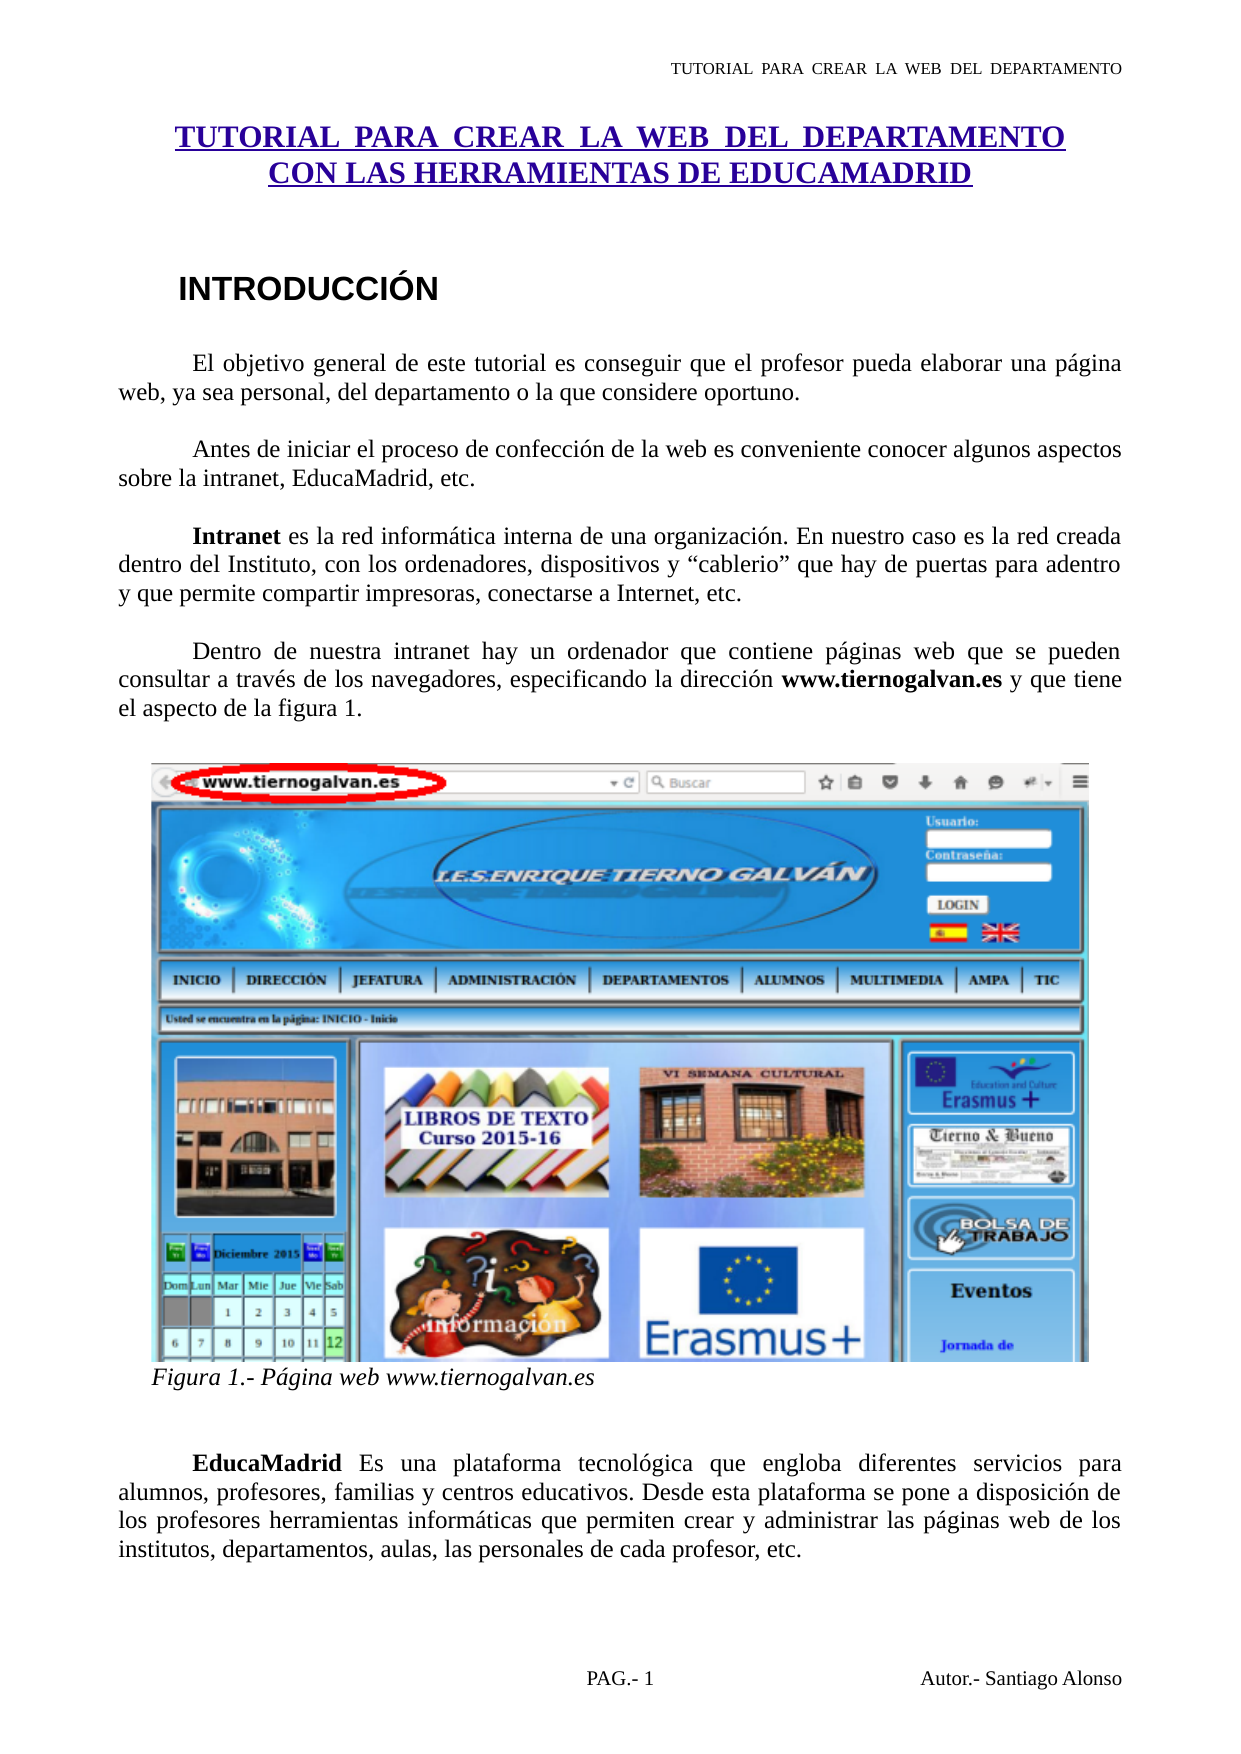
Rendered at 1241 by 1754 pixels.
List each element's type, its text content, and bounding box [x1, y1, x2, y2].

text Dentro de nuestra intranet hay un ordenador que contiene páginas web que se pueden consultar a través de los navegadores, especificando la dirección www.tiernogalvan.es y que tiene el aspecto de la figura 1. [118, 636, 1122, 722]
text CON LAS HERRAMIENTAS DE EDUCAMADRID [118, 154, 1122, 190]
picture [151, 763, 1089, 1362]
text Figura 1.- Página web www.tiernogalvan.es [151, 1362, 1089, 1390]
text Antes de iniciar el proceso de confección de la web es conveniente conocer algunos aspectos sobre la intranet, EducaMadrid, etc. [118, 434, 1122, 492]
text TUTORIAL PARA CREAR LA WEB DEL DEPARTAMENTO [118, 118, 1122, 154]
text EducaMadrid Es una plataforma tecnológica que engloba diferentes servicios para alumnos, profesores, familias y centros educativos. Desde esta plataforma se pone a disposición de los profesores herramientas informáticas que permiten crear y administrar las páginas web de los institutos, departamentos, aulas, las personales de cada profesor, etc. [118, 1448, 1122, 1563]
subtitle INTRODUCCIÓN [118, 268, 1122, 307]
text Intranet es la red informática interna de una organización. En nuestro caso es la red creada dentro del Instituto, con los ordenadores, dispositivos y “cablerio” que hay de puertas para adentro y que permite compartir impresoras, conectarse a Internet, etc. [118, 521, 1122, 607]
text El objetivo general de este tutorial es conseguir que el profesor pueda elaborar una página web, ya sea personal, del departamento o la que considere oportuno. [118, 348, 1122, 406]
